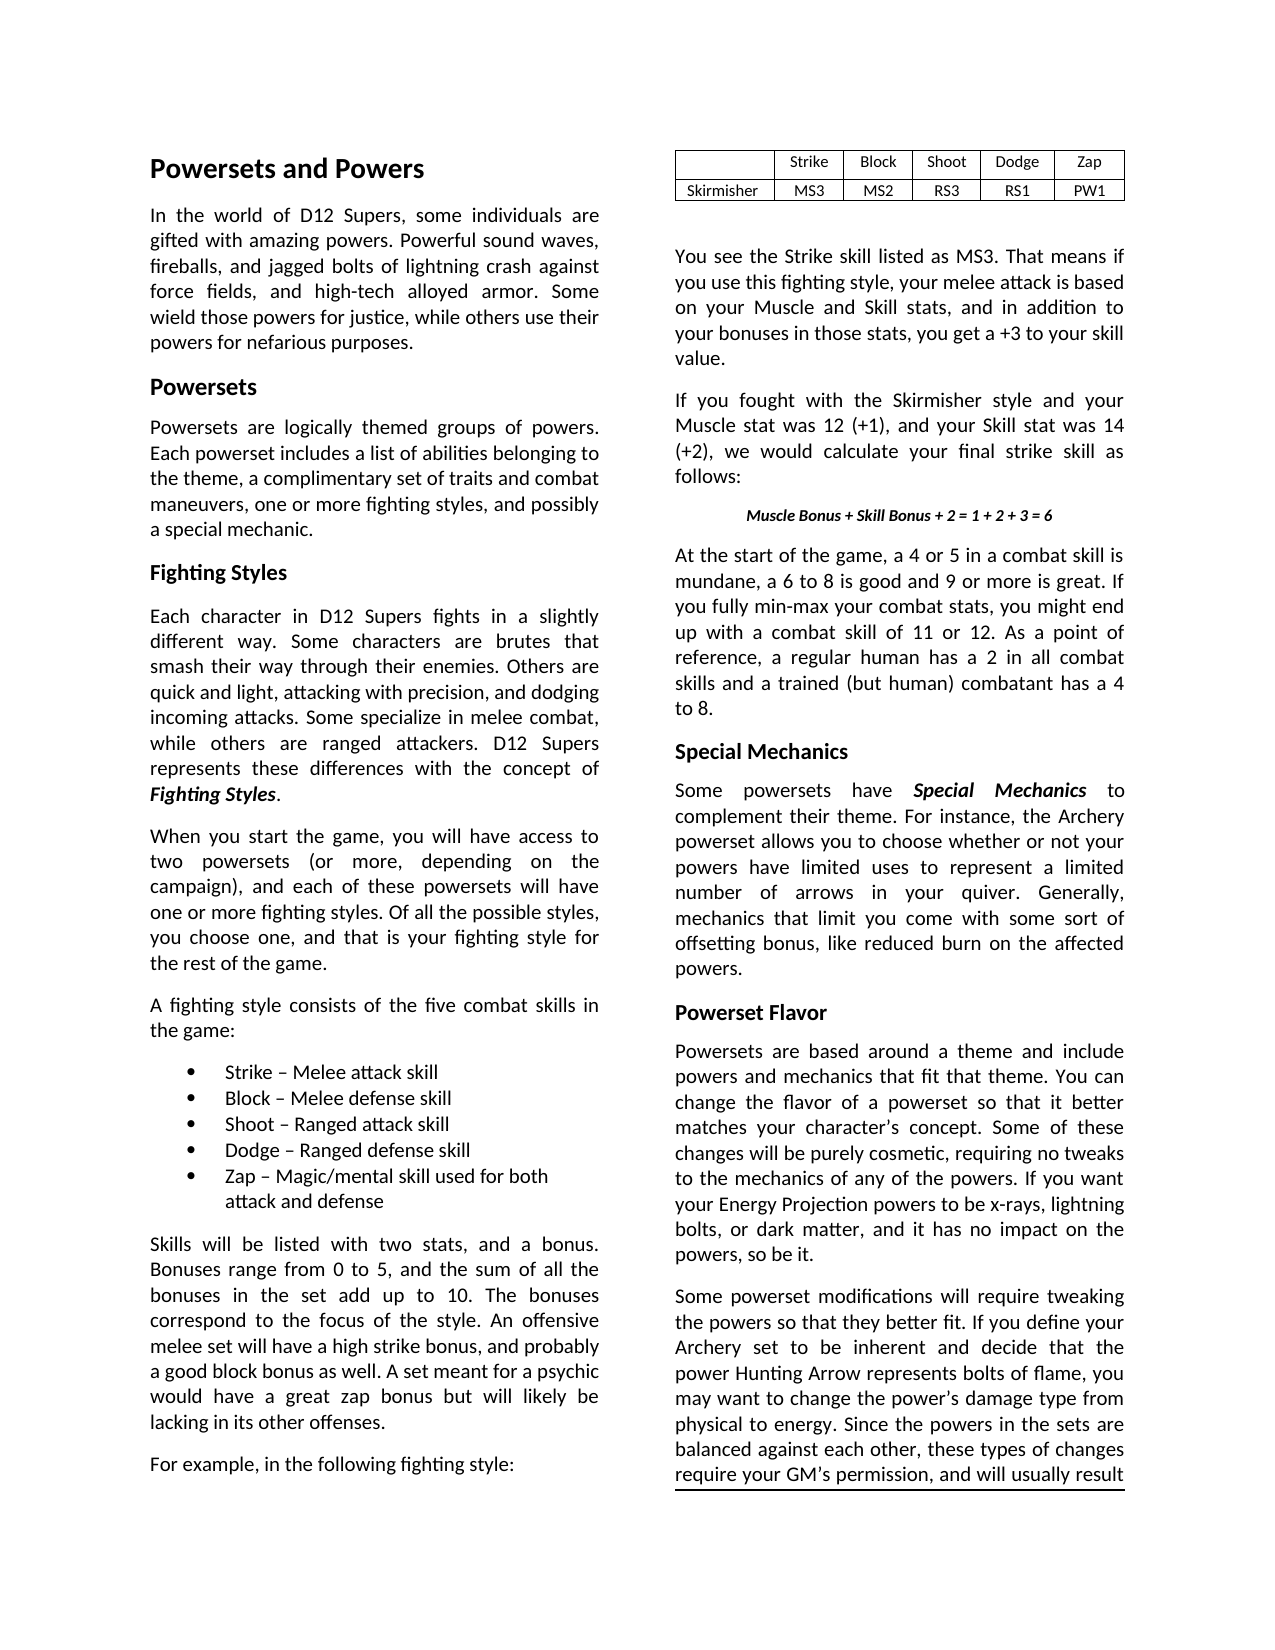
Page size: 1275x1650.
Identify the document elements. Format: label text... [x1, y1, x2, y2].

table_header [676, 151, 774, 179]
text Powerset Flavor [675, 998, 1125, 1026]
text In the world of D12 Supers, some individuals are gifted with amazing powers. Powerful sound waves, fireballs, and jagged bolts of lightning crash against force fields, and high-tech alloyed armor. Some wield those powers for justice, while others use their powers for nefarious purposes. [150, 202, 600, 355]
text Powersets [150, 371, 600, 402]
text When you start the game, you will have access to two powersets (or more, depending on the campaign), and each of these powersets will have one or more fighting styles. Of all the possible styles, you choose one, and that is your fighting style for the rest of the game. [150, 823, 600, 975]
text Some powerset modifications will require tweaking the powers so that they better fit. If you define your Archery set to be inherent and decide that the power Hunting Arrow represents bolts of flame, you may want to change the power’s damage type from physical to energy. Since the powers in the sets are balanced against each other, these types of changes require your GM’s permission, and will usually result [675, 1284, 1125, 1489]
list Block – Melee defense skill [187, 1085, 600, 1111]
table_header Zap [1055, 151, 1124, 179]
list Zap – Magic/mental skill used for both attack and defense [187, 1163, 600, 1214]
text Powersets are based around a theme and include powers and mechanics that fit that theme. You can change the flavor of a powerset so that it better matches your character’s concept. Some of these changes will be purely cosmetic, requiring no tweaks to the mechanics of any of the powers. If you want your Energy Projection powers to be x-rays, lightning bolts, or dark matter, and it has no impact on the powers, so be it. [675, 1038, 1125, 1267]
table_cell RS3 [913, 180, 980, 200]
text Special Mechanics [675, 737, 1125, 765]
text Some powersets have Special Mechanics to complement their theme. For instance, the Archery powerset allows you to choose whether or not your powers have limited uses to represent a limited number of arrows in your quiver. Generally, mechanics that limit you come with some sort of offsetting bonus, like reduced burn on the affected powers. [675, 778, 1125, 981]
table_cell Skirmisher [676, 180, 774, 200]
text You see the Strike skill listed as MS3. That means if you use this fighting style, your melee attack is based on your Muscle and Skill stats, and in addition to your bonuses in those stats, you get a +3 to your skill value. [675, 243, 1125, 371]
table_cell RS1 [981, 180, 1054, 200]
table_header Dodge [981, 151, 1054, 179]
text Powersets and Powers [150, 150, 600, 186]
table_cell PW1 [1055, 180, 1124, 200]
list Dodge – Ranged defense skill [187, 1137, 600, 1162]
text Each character in D12 Supers fights in a slightly different way. Some characters are brutes that smash their way through their enemies. Others are quick and light, attacking with precision, and dodging incoming attacks. Some specialize in melee combat, while others are ranged attackers. D12 Supers represents these differences with the concept of Fighting Styles. [150, 603, 600, 806]
table_header Block [844, 151, 912, 179]
text Fighting Styles [150, 558, 600, 586]
text If you fought with the Skirmisher style and your Muscle stat was 12 (+1), and your Skill stat was 14 (+2), we would calculate your final strike skill as follows: [675, 387, 1125, 489]
table_header Shoot [913, 151, 980, 179]
table_cell MS2 [844, 180, 912, 200]
table_cell MS3 [775, 180, 843, 200]
text Muscle Bonus + Skill Bonus + 2 = 1 + 2 + 3 = 6 [675, 506, 1125, 526]
text Skills will be listed with two stats, and a bonus. Bonuses range from 0 to 5, and the sum of all the bonuses in the set add up to 10. The bonuses correspond to the focus of the style. An offensive melee set will have a high strike bonus, and probably a good block bonus as well. A set meant for a psychic would have a great zap bonus but will likely be lacking in its other offenses. [150, 1231, 600, 1434]
text For example, in the following fighting style: [150, 1451, 600, 1477]
table_header Strike [775, 151, 843, 179]
text A fighting style consists of the five combat skills in the game: [150, 992, 600, 1043]
list Strike – Melee attack skill [187, 1059, 600, 1085]
text Powersets are logically themed groups of powers. Each powerset includes a list of abilities belonging to the theme, a complimentary set of traits and combat maneuvers, one or more fighting styles, and possibly a special mechanic. [150, 414, 600, 542]
text At the start of the game, a 4 or 5 in a combat skill is mundane, a 6 to 8 is good and 9 or more is great. If you fully min-max your combat stats, you might end up with a combat skill of 11 or 12. As a point of reference, a regular human has a 2 in all combat skills and a trained (but human) combatant has a 4 to 8. [675, 543, 1125, 721]
list Shoot – Ranged attack skill [187, 1111, 600, 1137]
